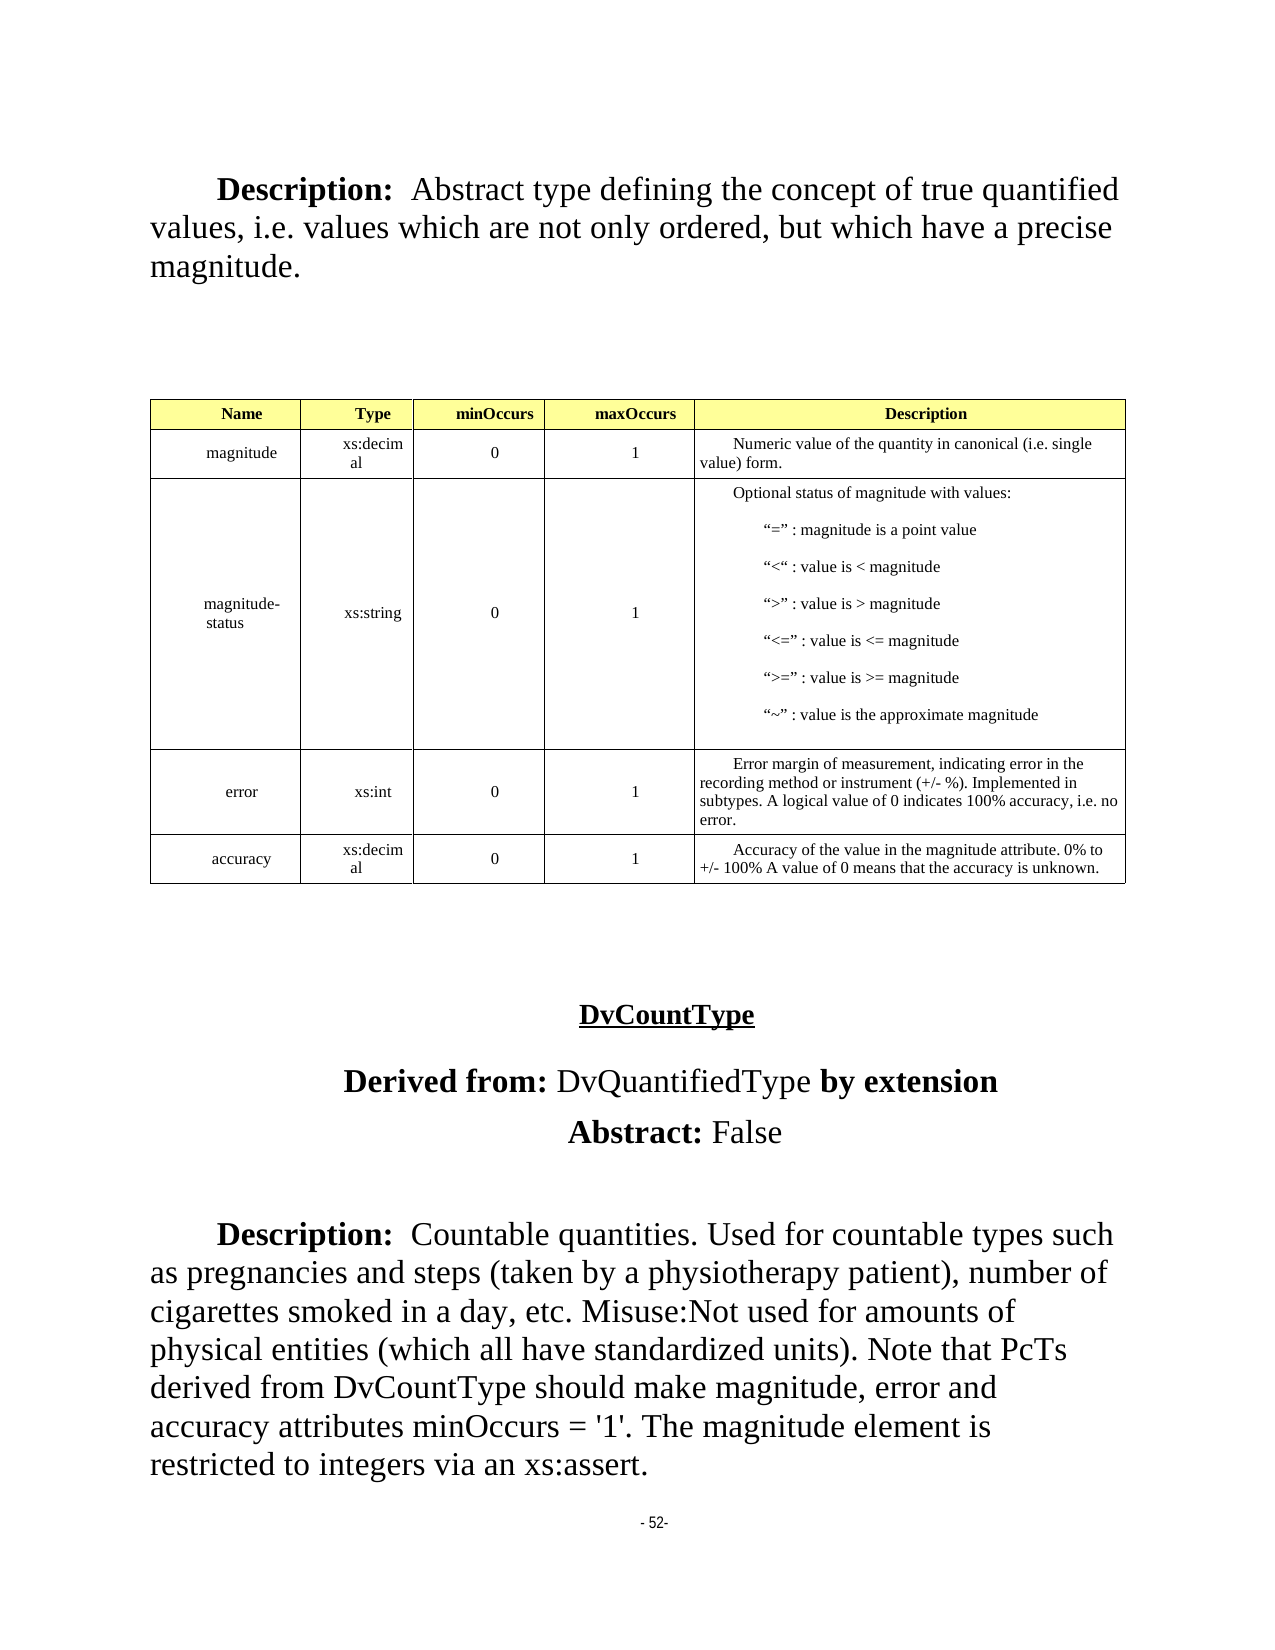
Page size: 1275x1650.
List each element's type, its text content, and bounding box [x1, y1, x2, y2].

table_cell accuracy [151, 835, 300, 883]
table_cell 0 [414, 479, 544, 749]
table_cell Error margin of measurement, indicating error in the recording method or instrument (+/- %). Implemented in subtypes. A logical value of 0 indicates 100% accuracy, i.e. no error. [695, 750, 1125, 834]
table_header minOccurs [414, 400, 544, 429]
table_header Type [301, 400, 412, 429]
table_header maxOccurs [545, 400, 694, 429]
table_cell 1 [545, 430, 694, 478]
table_cell 0 [414, 430, 544, 478]
table_cell magnitude [151, 430, 300, 478]
table_header Name [151, 400, 300, 429]
table_cell magnitude-status [151, 479, 300, 749]
table_cell Numeric value of the quantity in canonical (i.e. single value) form. [695, 430, 1125, 478]
table_cell xs:decimal [301, 835, 412, 883]
text DvCountType [150, 997, 1125, 1031]
text Abstract: False [150, 1112, 1125, 1150]
table_cell xs:string [301, 479, 412, 749]
table_cell xs:decimal [301, 430, 412, 478]
text Derived from: DvQuantifiedType by extension [150, 1061, 1125, 1099]
table_cell xs:int [301, 750, 412, 834]
table_header Description [695, 400, 1125, 429]
table_cell 1 [545, 479, 694, 749]
table_cell 1 [545, 835, 694, 883]
table_cell 0 [414, 750, 544, 834]
table_cell 0 [414, 835, 544, 883]
table_cell Accuracy of the value in the magnitude attribute. 0% to +/- 100% A value of 0 means that the accuracy is unknown. [695, 835, 1125, 883]
table_cell 1 [545, 750, 694, 834]
text Description: Countable quantities. Used for countable types such as pregnancies and steps (taken by a physiotherapy patient), number of cigarettes smoked in a day, etc. Misuse:Not used for amounts of physical entities (which all have standardized units). Note that PcTs derived from DvCountType should make magnitude, error and accuracy attributes minOccurs = '1'. The magnitude element is restricted to integers via an xs:assert. [150, 1214, 1125, 1483]
text Description: Abstract type defining the concept of true quantified values, i.e. values which are not only ordered, but which have a precise magnitude. [150, 169, 1125, 284]
table_cell Optional status of magnitude with values: “=” : magnitude is a point value “<“ : value is < magnitude “>” : value is > magnitude “<=” : value is <= magnitude “>=” : value is >= magnitude “~” : value is the approximate magnitude [695, 479, 1125, 749]
table_cell error [151, 750, 300, 834]
